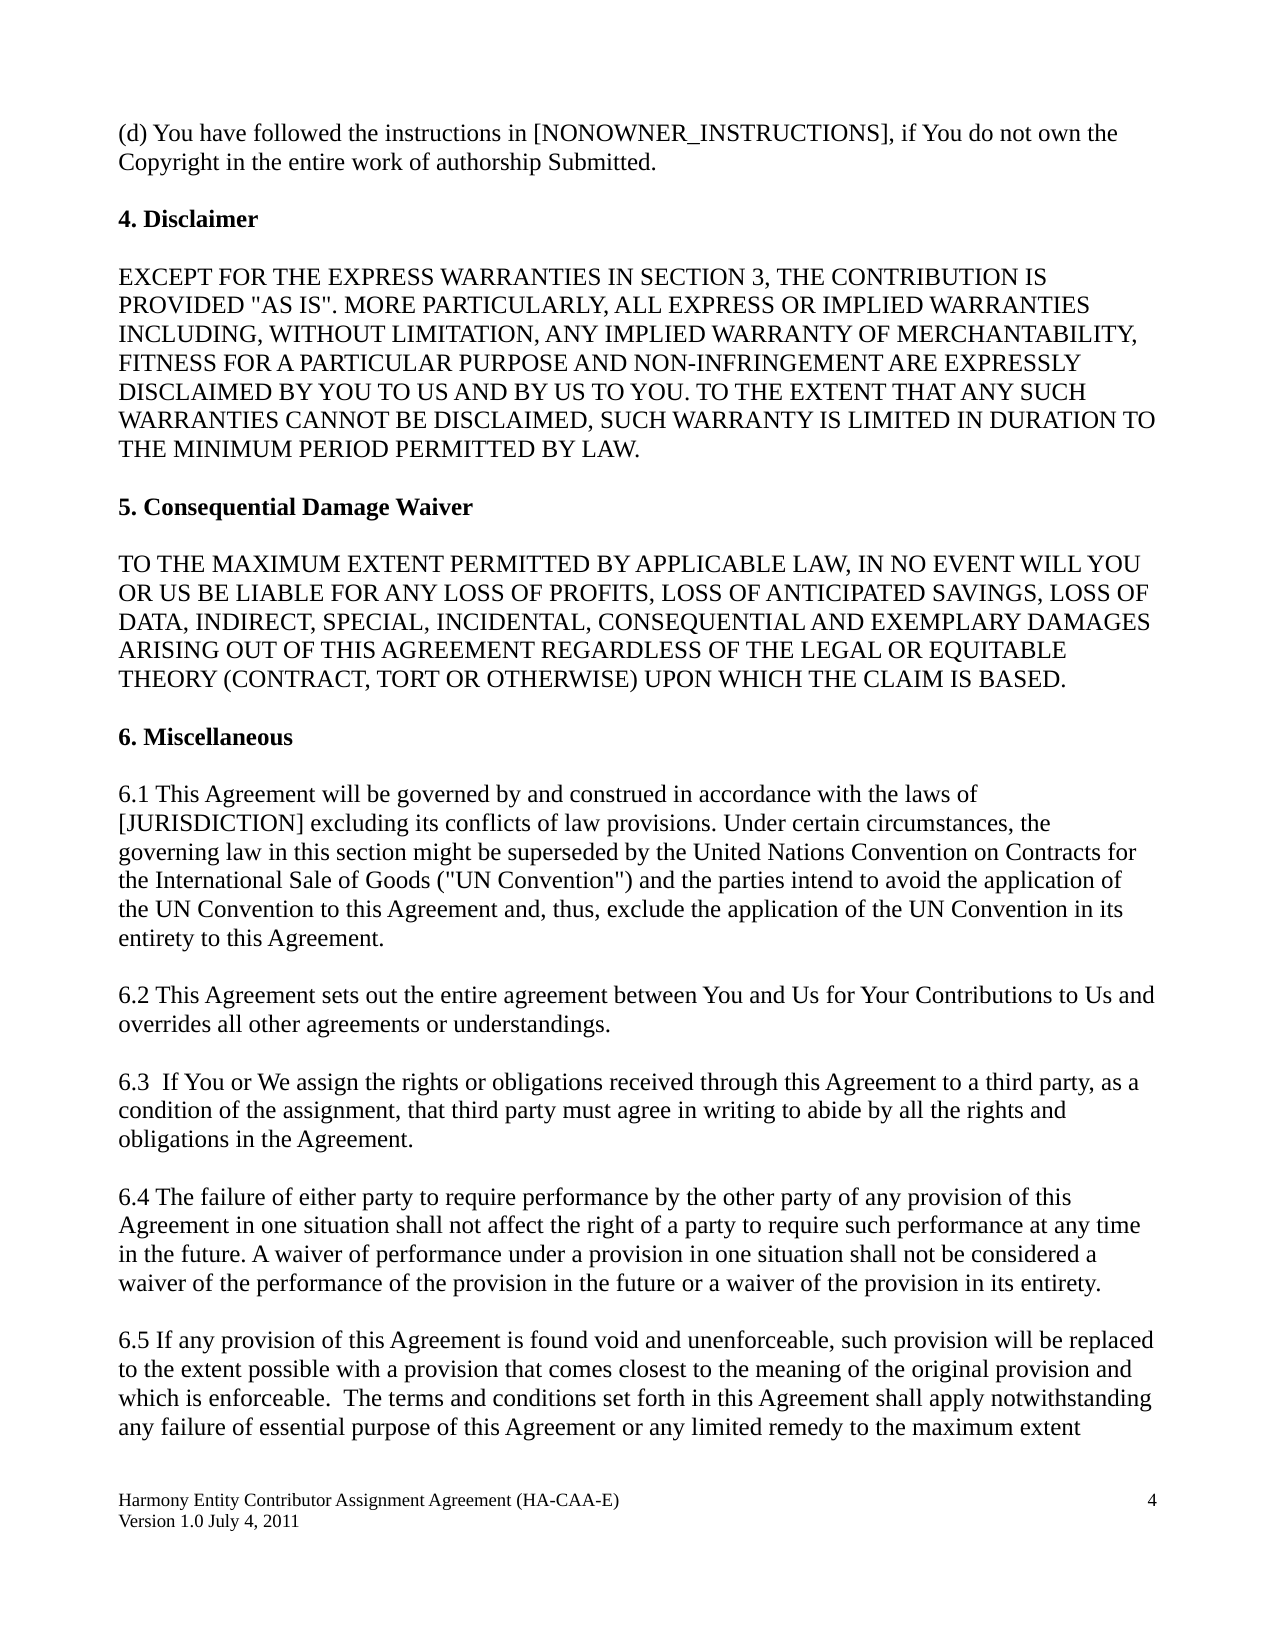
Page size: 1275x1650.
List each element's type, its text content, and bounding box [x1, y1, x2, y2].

text EXCEPT FOR THE EXPRESS WARRANTIES IN SECTION 3, THE CONTRIBUTION IS PROVIDED "AS IS". MORE PARTICULARLY, ALL EXPRESS OR IMPLIED WARRANTIES INCLUDING, WITHOUT LIMITATION, ANY IMPLIED WARRANTY OF MERCHANTABILITY, FITNESS FOR A PARTICULAR PURPOSE AND NON-INFRINGEMENT ARE EXPRESSLY DISCLAIMED BY YOU TO US AND BY US TO YOU. TO THE EXTENT THAT ANY SUCH WARRANTIES CANNOT BE DISCLAIMED, SUCH WARRANTY IS LIMITED IN DURATION TO THE MINIMUM PERIOD PERMITTED BY LAW. [118, 262, 1157, 463]
text 5. Consequential Damage Waiver [118, 492, 1157, 521]
text 6. Miscellaneous [118, 722, 1157, 751]
text 6.2 This Agreement sets out the entire agreement between You and Us for Your Contributions to Us and overrides all other agreements or understandings. [118, 981, 1157, 1038]
text (d) You have followed the instructions in [NONOWNER_INSTRUCTIONS], if You do not own the Copyright in the entire work of authorship Submitted. [118, 118, 1157, 176]
text 6.4 The failure of either party to require performance by the other party of any provision of this Agreement in one situation shall not affect the right of a party to require such performance at any time in the future. A waiver of performance under a provision in one situation shall not be considered a waiver of the performance of the provision in the future or a waiver of the provision in its entirety. [118, 1182, 1157, 1297]
text 6.5 If any provision of this Agreement is found void and unenforceable, such provision will be replaced to the extent possible with a provision that comes closest to the meaning of the original provision and which is enforceable. The terms and conditions set forth in this Agreement shall apply notwithstanding any failure of essential purpose of this Agreement or any limited remedy to the maximum extent [118, 1326, 1157, 1441]
text TO THE MAXIMUM EXTENT PERMITTED BY APPLICABLE LAW, IN NO EVENT WILL YOU OR US BE LIABLE FOR ANY LOSS OF PROFITS, LOSS OF ANTICIPATED SAVINGS, LOSS OF DATA, INDIRECT, SPECIAL, INCIDENTAL, CONSEQUENTIAL AND EXEMPLARY DAMAGES ARISING OUT OF THIS AGREEMENT REGARDLESS OF THE LEGAL OR EQUITABLE THEORY (CONTRACT, TORT OR OTHERWISE) UPON WHICH THE CLAIM IS BASED. [118, 549, 1157, 693]
text 6.3 If You or We assign the rights or obligations received through this Agreement to a third party, as a condition of the assignment, that third party must agree in writing to abide by all the rights and obligations in the Agreement. [118, 1067, 1157, 1153]
text 4. Disclaimer [118, 204, 1157, 233]
text 6.1 This Agreement will be governed by and construed in accordance with the laws of [JURISDICTION] excluding its conflicts of law provisions. Under certain circumstances, the governing law in this section might be superseded by the United Nations Convention on Contracts for the International Sale of Goods ("UN Convention") and the parties intend to avoid the application of the UN Convention to this Agreement and, thus, exclude the application of the UN Convention in its entirety to this Agreement. [118, 779, 1157, 952]
